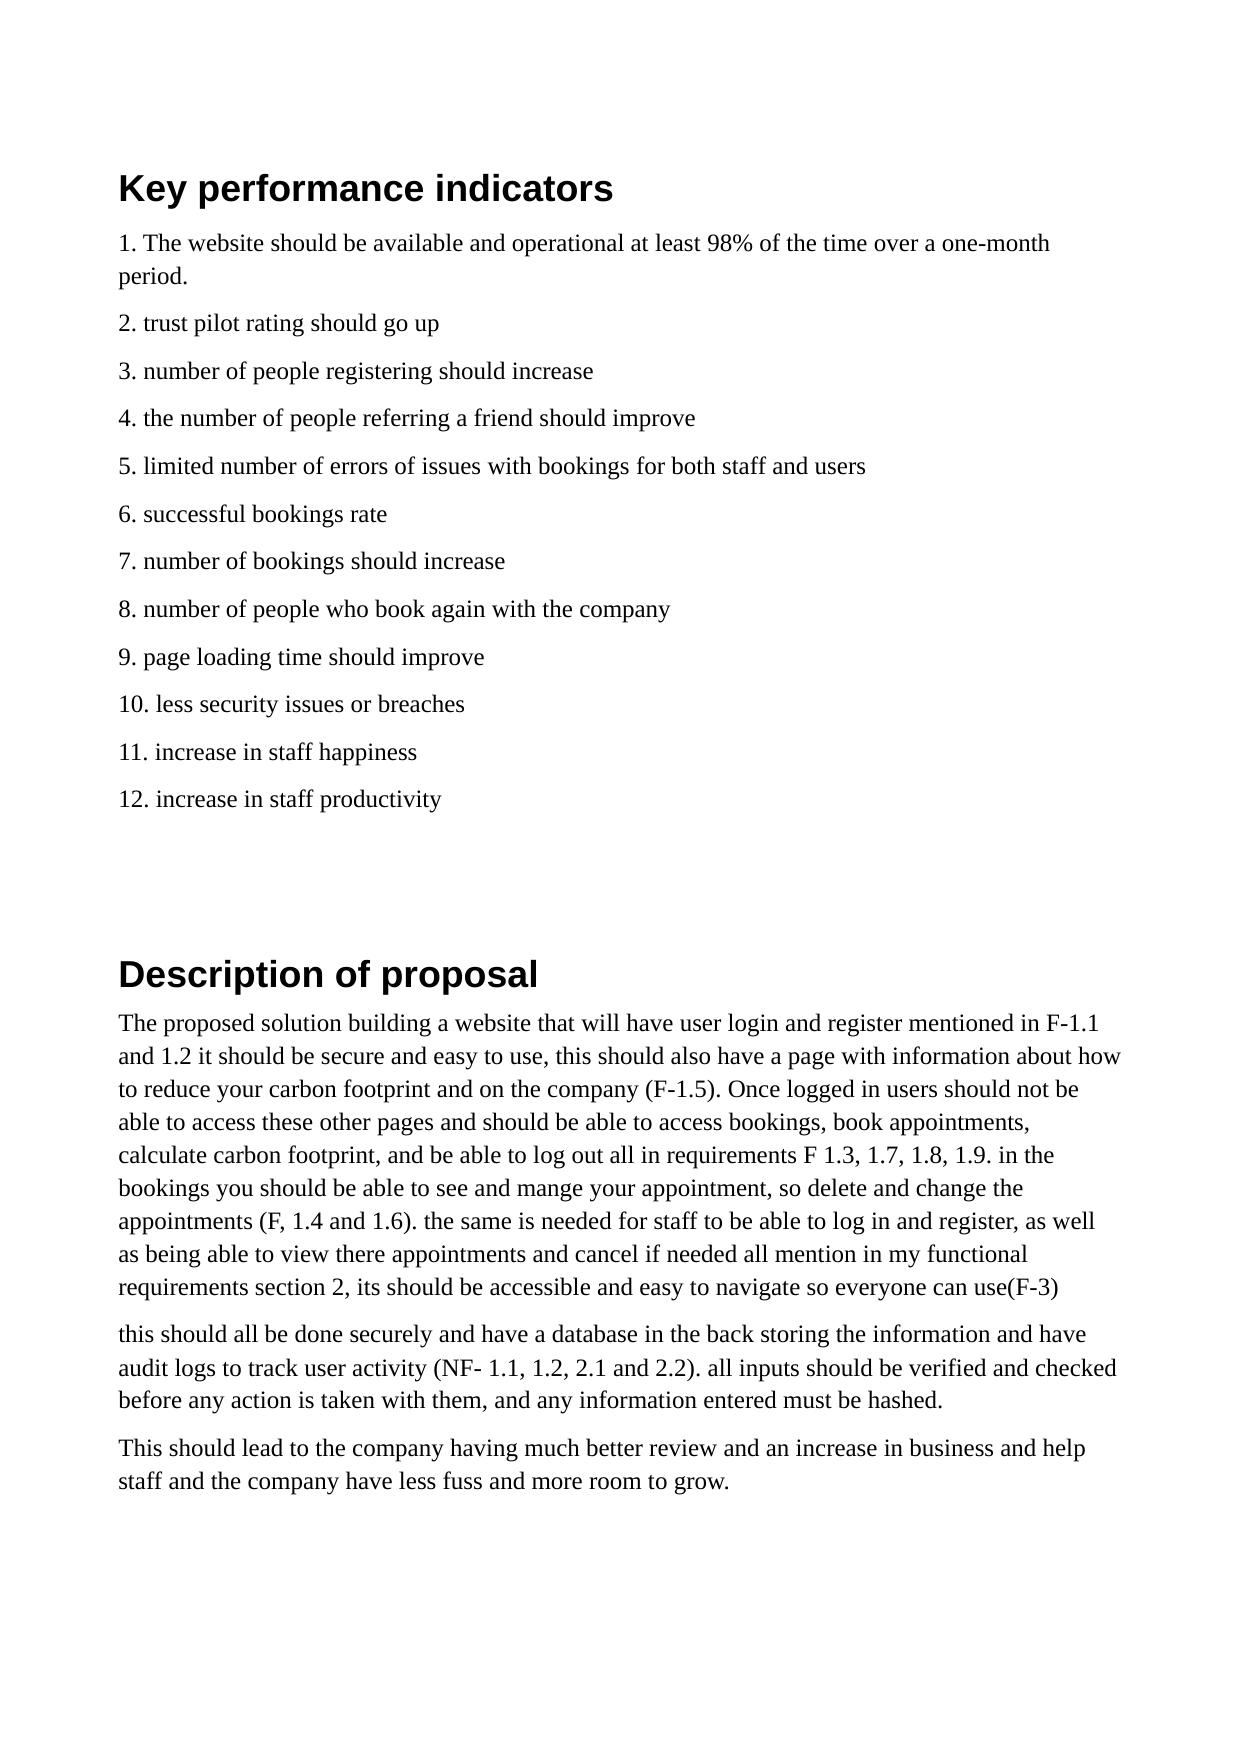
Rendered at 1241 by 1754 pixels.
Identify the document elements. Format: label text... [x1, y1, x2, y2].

text 11. increase in staff happiness [118, 737, 1122, 766]
subtitle Description of proposal [118, 952, 1122, 995]
text 5. limited number of errors of issues with bookings for both staff and users [118, 451, 1122, 480]
text 2. trust pilot rating should go up [118, 308, 1122, 337]
text 7. number of bookings should increase [118, 546, 1122, 575]
text 12. increase in staff productivity [118, 784, 1122, 813]
text 3. number of people registering should increase [118, 356, 1122, 385]
subtitle Key performance indicators [118, 166, 614, 209]
text 8. number of people who book again with the company [118, 594, 1122, 623]
text 10. less security issues or breaches [118, 689, 1122, 718]
text 1. The website should be available and operational at least 98% of the time over a one-month period. [118, 228, 1122, 289]
text 6. successful bookings rate [118, 499, 1122, 527]
text this should all be done securely and have a database in the back storing the information and have audit logs to track user activity (NF- 1.1, 1.2, 2.1 and 2.2). all inputs should be verified and checked before any action is taken with them, and any information entered must be hashed. [118, 1319, 1122, 1414]
text The proposed solution building a website that will have user login and register mentioned in F-1.1 and 1.2 it should be secure and easy to use, this should also have a page with information about how to reduce your carbon footprint and on the company (F-1.5). Once logged in users should not be able to access these other pages and should be able to access bookings, book appointments, calculate carbon footprint, and be able to log out all in requirements F 1.3, 1.7, 1.8, 1.9. in the bookings you should be able to see and mange your appointment, so delete and change the appointments (F, 1.4 and 1.6). the same is needed for staff to be able to log in and register, as well as being able to view there appointments and cancel if needed all mention in my functional requirements section 2, its should be accessible and easy to navigate so everyone can use(F-3) [118, 1008, 1122, 1301]
text 4. the number of people referring a friend should improve [118, 403, 1122, 432]
text This should lead to the company having much better review and an increase in business and help staff and the company have less fuss and more room to grow. [118, 1433, 1122, 1495]
text 9. page loading time should improve [118, 642, 1122, 670]
